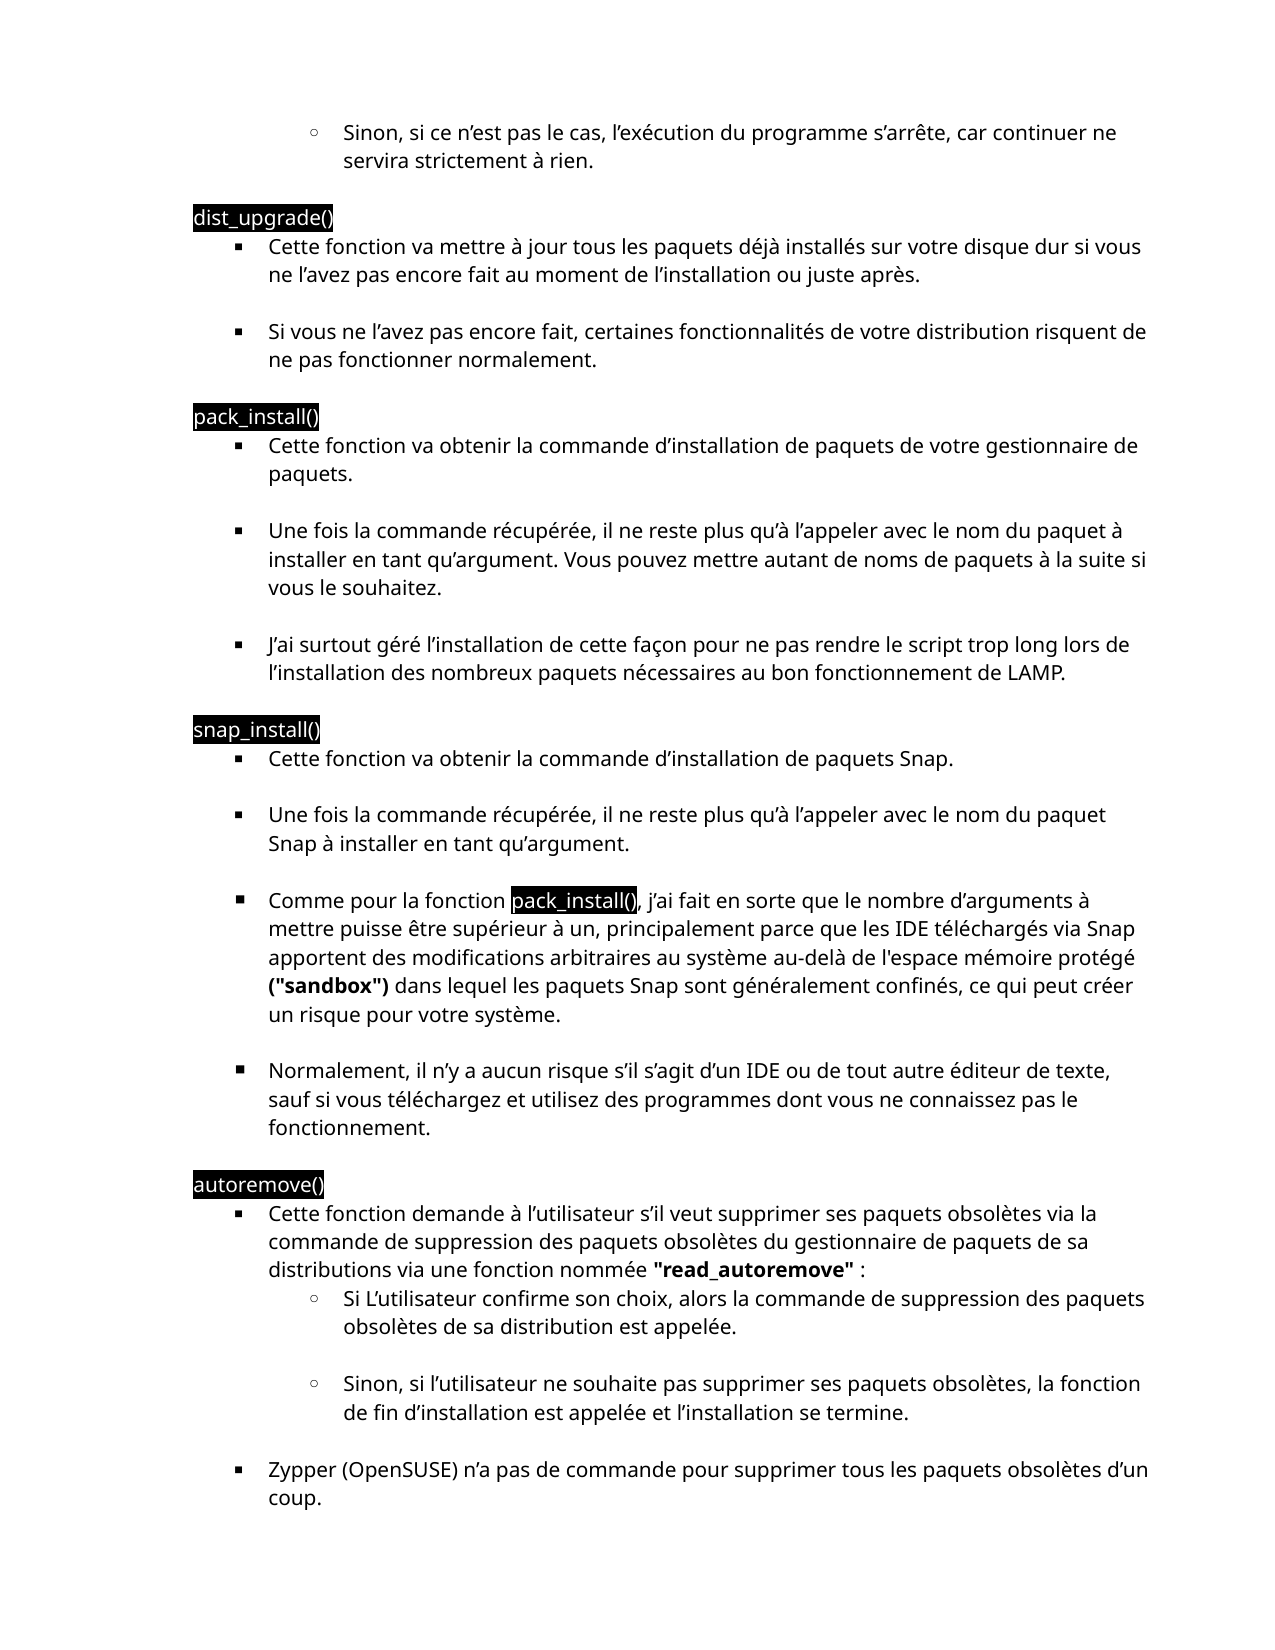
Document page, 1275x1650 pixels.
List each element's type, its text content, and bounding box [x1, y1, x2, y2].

list Normalement, il n’y a aucun risque s’il s’agit d’un IDE ou de tout autre éditeur de texte, sauf si vous téléchargez et utilisez des programmes dont vous ne connaissez pas le fonctionnement. [231, 1057, 1157, 1142]
list autoremove() [156, 1170, 1157, 1199]
list Cette fonction va obtenir la commande d’installation de paquets de votre gestionnaire de paquets. [231, 431, 1157, 488]
list dist_upgrade() [156, 203, 1157, 232]
list Zypper (OpenSUSE) n’a pas de commande pour supprimer tous les paquets obsolètes d’un coup. [231, 1455, 1157, 1512]
list Comme pour la fonction pack_install(), j’ai fait en sorte que le nombre d’arguments à mettre puisse être supérieur à un, principalement parce que les IDE téléchargés via Snap apportent des modifications arbitraires au système au-delà de l'espace mémoire protégé ("sandbox") dans lequel les paquets Snap sont généralement confinés, ce qui peut créer un risque pour votre système. [231, 886, 1157, 1028]
list Si vous ne l’avez pas encore fait, certaines fonctionnalités de votre distribution risquent de ne pas fonctionner normalement. [231, 317, 1157, 374]
list Une fois la commande récupérée, il ne reste plus qu’à l’appeler avec le nom du paquet à installer en tant qu’argument. Vous pouvez mettre autant de noms de paquets à la suite si vous le souhaitez. [231, 516, 1157, 602]
list Cette fonction demande à l’utilisateur s’il veut supprimer ses paquets obsolètes via la commande de suppression des paquets obsolètes du gestionnaire de paquets de sa distributions via une fonction nommée "read_autoremove" : [231, 1199, 1157, 1284]
list snap_install() [156, 715, 1157, 744]
list Sinon, si ce n’est pas le cas, l’exécution du programme s’arrête, car continuer ne servira strictement à rien. [306, 118, 1157, 175]
list Sinon, si l’utilisateur ne souhaite pas supprimer ses paquets obsolètes, la fonction de fin d’installation est appelée et l’installation se termine. [306, 1369, 1157, 1426]
list Cette fonction va obtenir la commande d’installation de paquets Snap. [231, 744, 1157, 772]
list Si L’utilisateur confirme son choix, alors la commande de suppression des paquets obsolètes de sa distribution est appelée. [306, 1284, 1157, 1341]
list J’ai surtout géré l’installation de cette façon pour ne pas rendre le script trop long lors de l’installation des nombreux paquets nécessaires au bon fonctionnement de LAMP. [231, 630, 1157, 687]
list Une fois la commande récupérée, il ne reste plus qu’à l’appeler avec le nom du paquet Snap à installer en tant qu’argument. [231, 801, 1157, 857]
list Cette fonction va mettre à jour tous les paquets déjà installés sur votre disque dur si vous ne l’avez pas encore fait au moment de l’installation ou juste après. [231, 232, 1157, 289]
list pack_install() [156, 402, 1157, 431]
